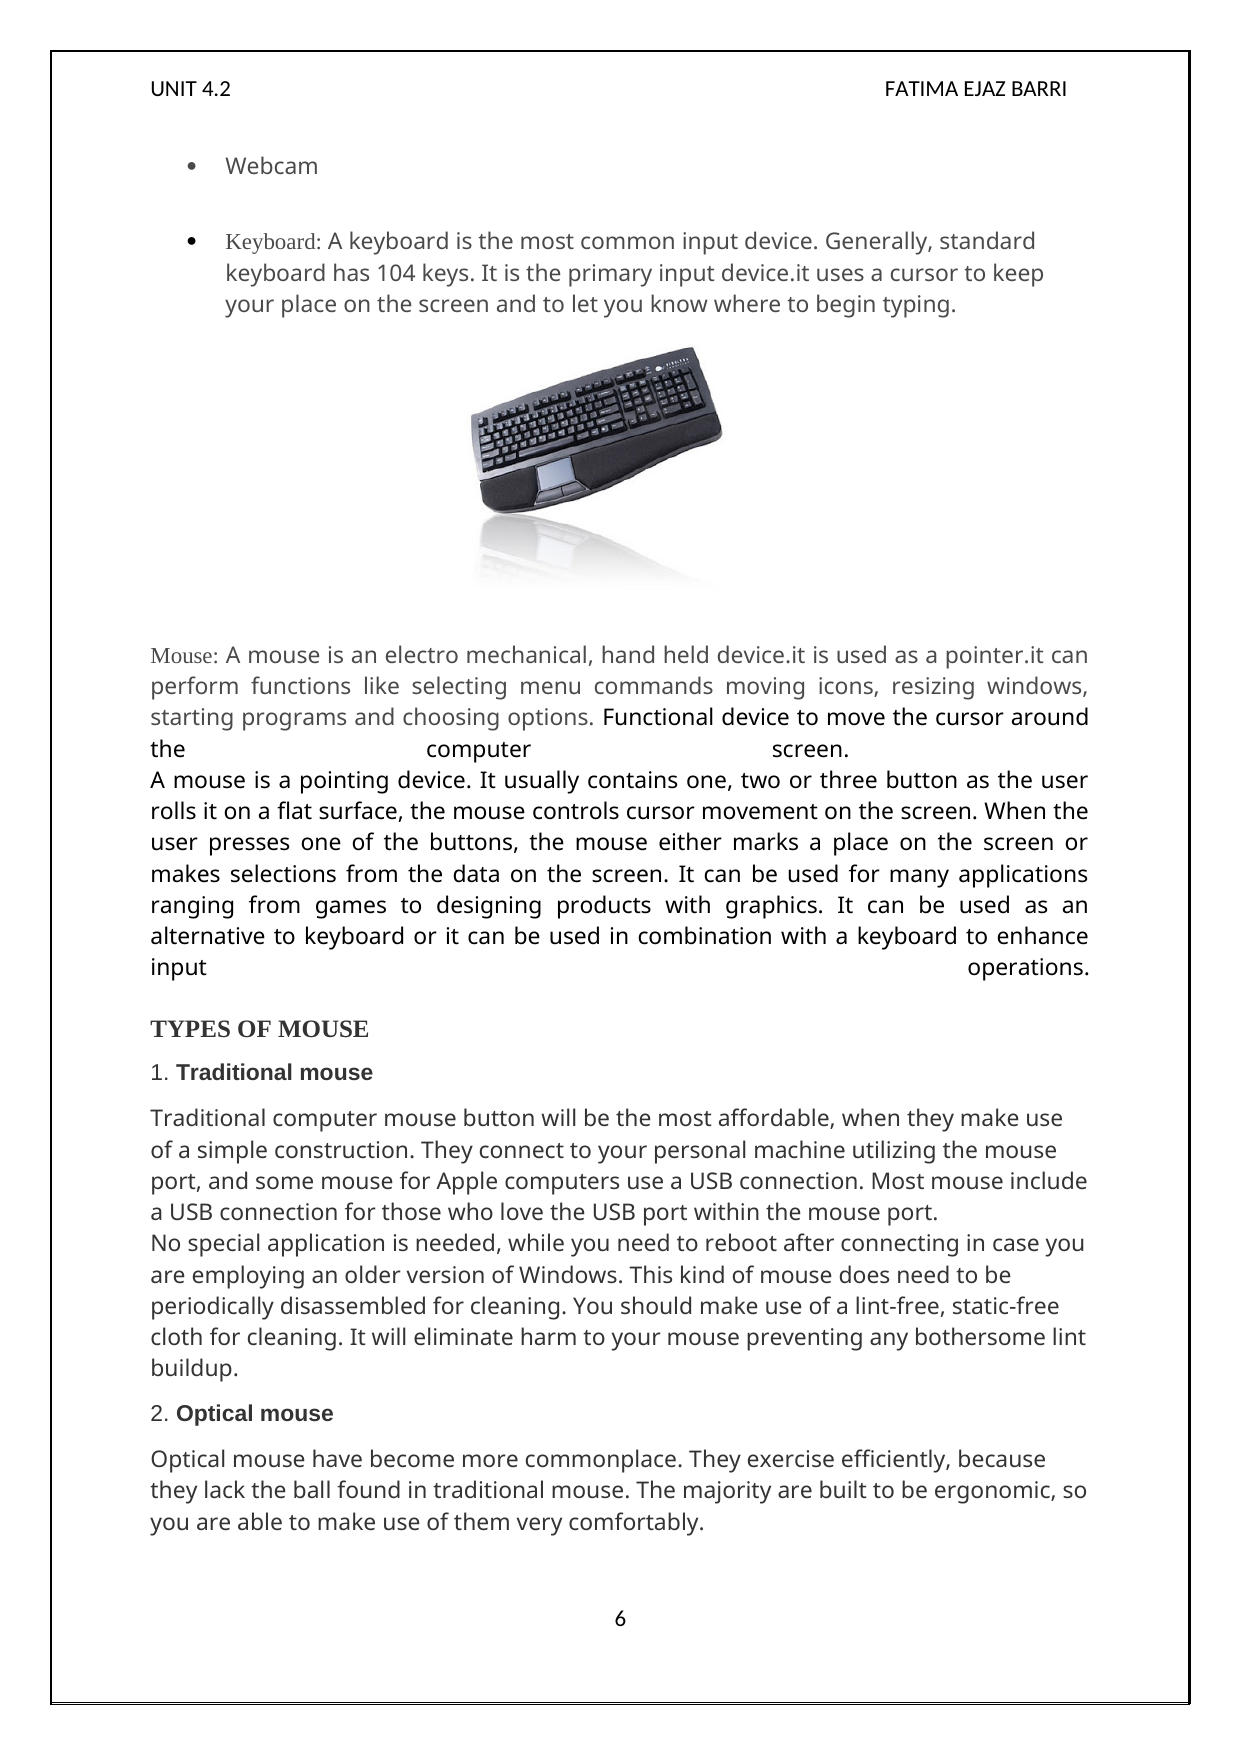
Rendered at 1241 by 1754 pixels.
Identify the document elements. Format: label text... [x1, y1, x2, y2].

text Mouse: A mouse is an electro mechanical, hand held device.it is used as a pointer.it can perform functions like selecting menu commands moving icons, resizing windows, starting programs and choosing options. Functional device to move the cursor around the computer screen. A mouse is a pointing device. It usually contains one, two or three button as the user rolls it on a flat surface, the mouse controls cursor movement on the screen. When the user presses one of the buttons, the mouse either marks a place on the screen or makes selections from the data on the screen. It can be used for many applications ranging from games to designing products with graphics. It can be used as an alternative to keyboard or it can be used in combination with a keyboard to enhance input operations. TYPES OF MOUSE [150, 639, 1090, 1043]
text No special application is needed, while you need to reboot after connecting in case you are employing an older version of Windows. This kind of mouse does need to be periodically disassembled for cleaning. You should make use of a lint-free, static-free cloth for cleaning. It will eliminate harm to your mouse preventing any bothersome lint buildup. [150, 1227, 1090, 1383]
text Optical mouse have become more commonplace. They exercise efficiently, because they lack the ball found in traditional mouse. The majority are built to be ergonomic, so you are able to make use of them very comfortably. [150, 1443, 1090, 1537]
text 1. Traditional mouse [150, 1059, 1090, 1086]
text Traditional computer mouse button will be the most affordable, when they make use of a simple construction. They connect to your personal machine utilizing the mouse port, and some mouse for Apple computers use a USB connection. Most mouse include a USB connection for those who love the USB port within the mouse port. [150, 1102, 1090, 1227]
list Keyboard: A keyboard is the most common input device. Generally, standard keyboard has 104 keys. It is the primary input device.it uses a cursor to keep your place on the screen and to let you know where to begin typing. [188, 225, 1090, 347]
list Webcam [188, 150, 1090, 213]
text 2. Optical mouse [150, 1400, 1090, 1427]
